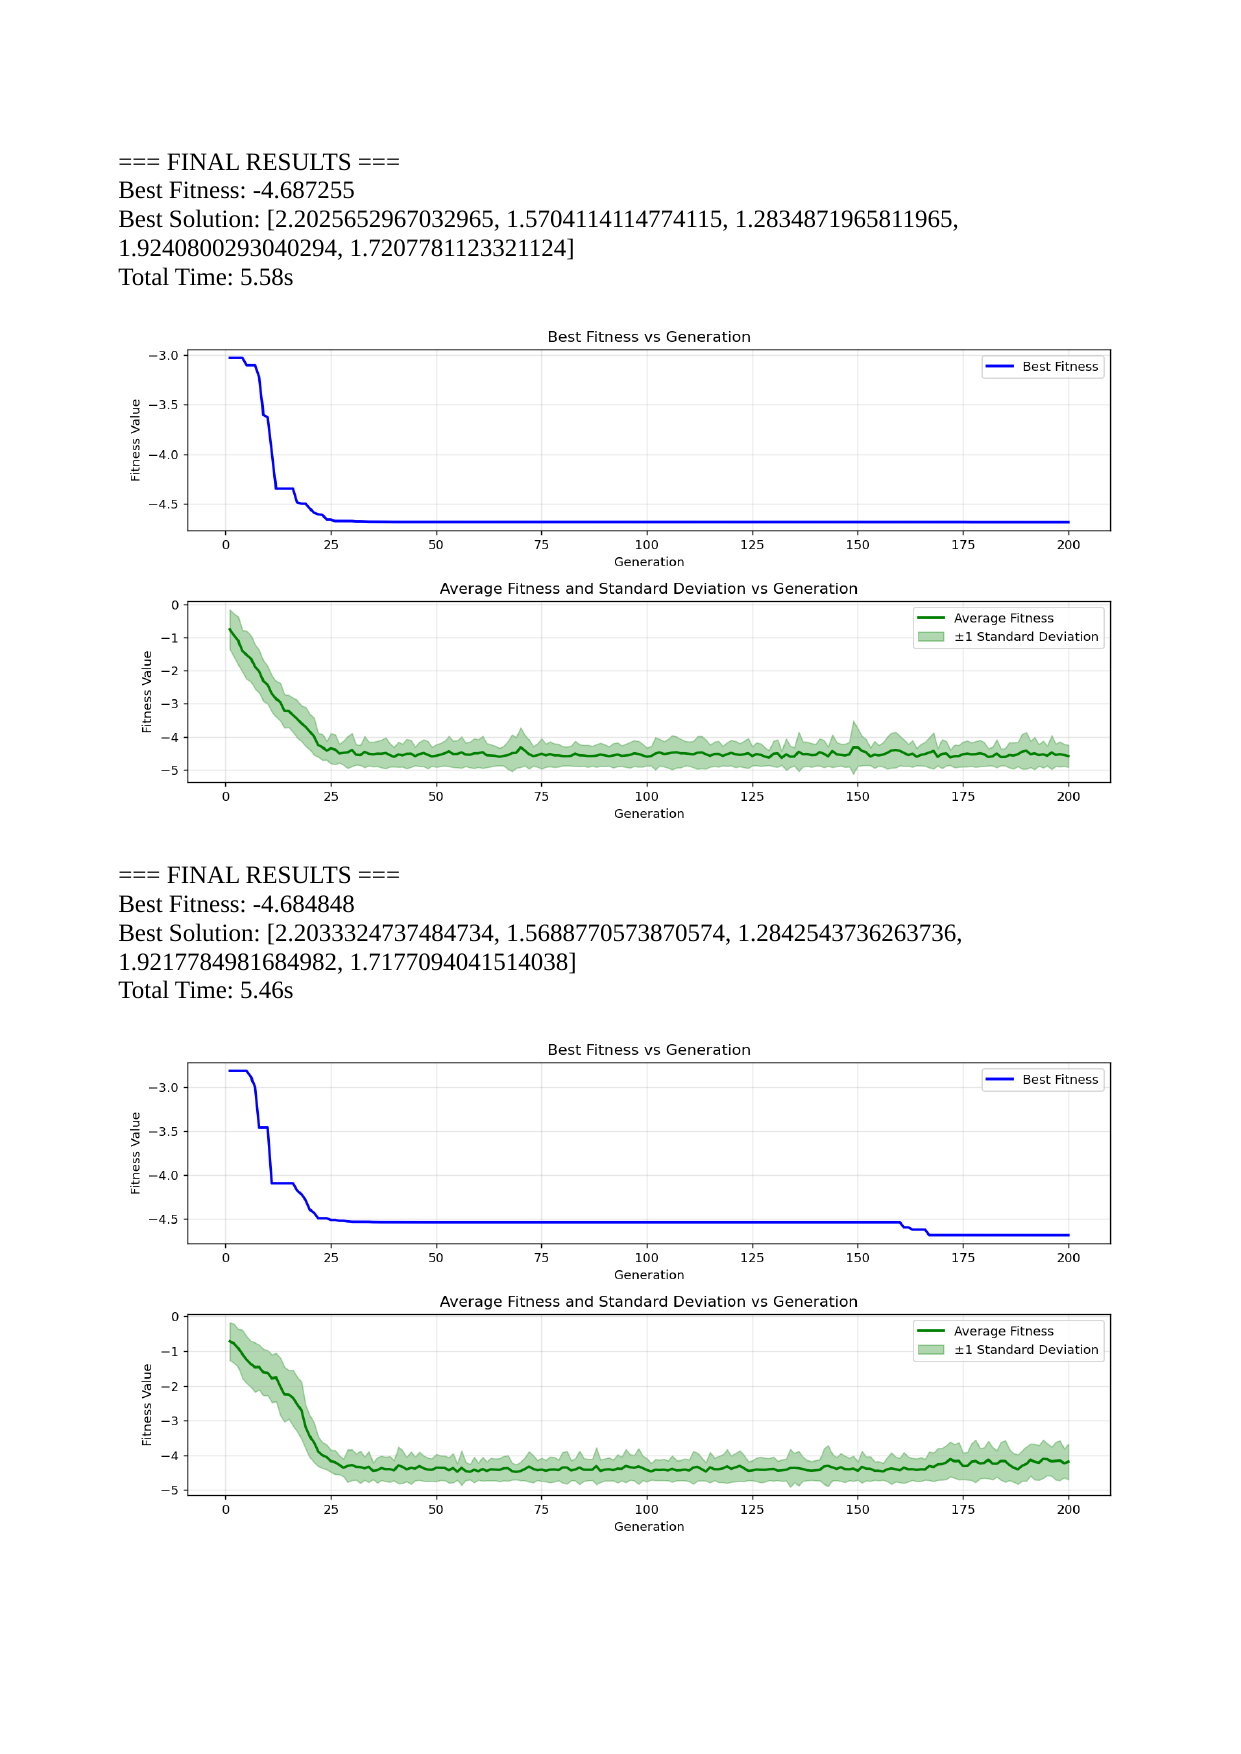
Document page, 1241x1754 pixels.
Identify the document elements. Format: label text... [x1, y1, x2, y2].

text Best Fitness: -4.684848 [118, 889, 1122, 918]
picture [118, 1032, 1123, 1545]
text Total Time: 5.46s [118, 975, 1122, 1004]
text === FINAL RESULTS === [118, 147, 1122, 176]
picture [118, 319, 1123, 832]
text Total Time: 5.58s [118, 262, 1122, 291]
text Best Solution: [2.2033324737484734, 1.5688770573870574, 1.2842543736263736, 1.9217784981684982, 1.7177094041514038] [118, 918, 1122, 975]
text === FINAL RESULTS === [118, 860, 1122, 889]
text Best Solution: [2.2025652967032965, 1.5704114114774115, 1.2834871965811965, 1.9240800293040294, 1.7207781123321124] [118, 204, 1122, 262]
text Best Fitness: -4.687255 [118, 176, 1122, 204]
